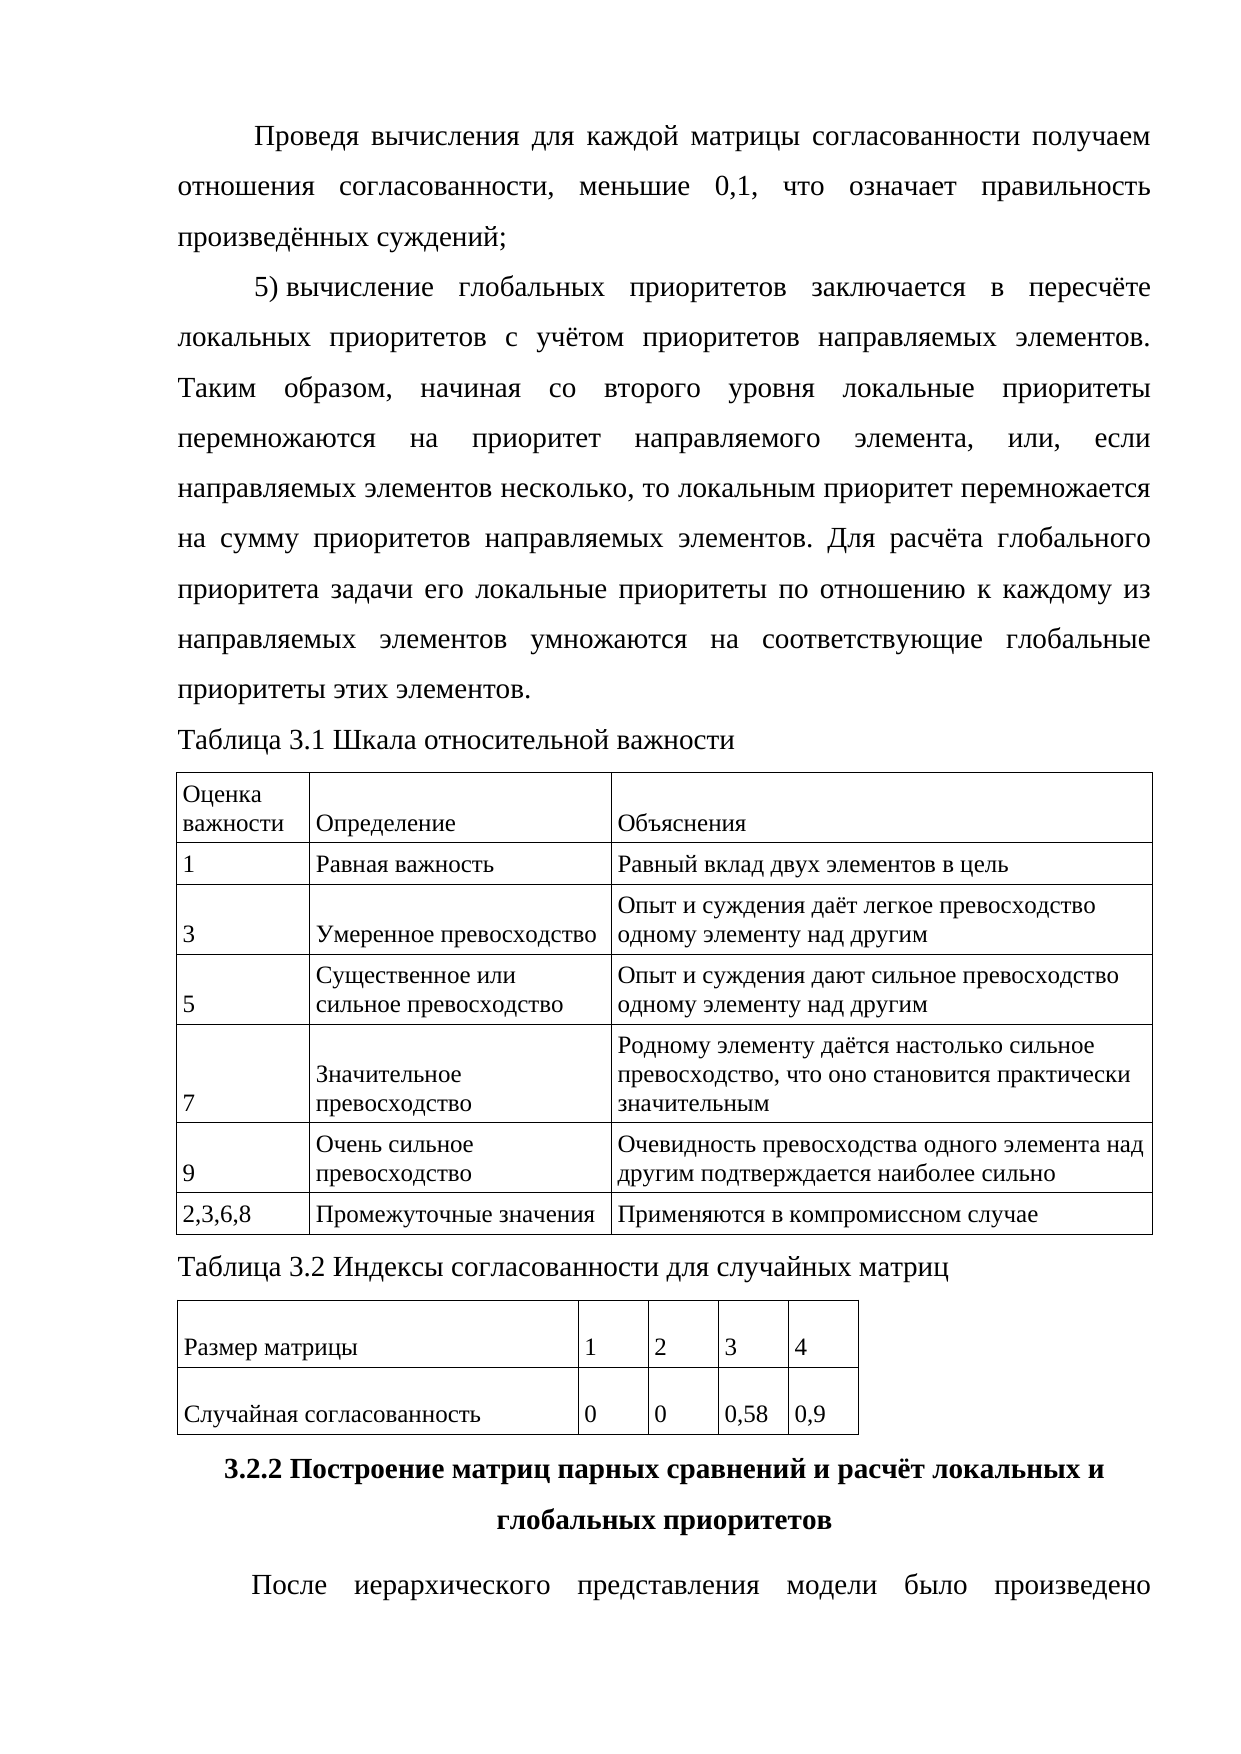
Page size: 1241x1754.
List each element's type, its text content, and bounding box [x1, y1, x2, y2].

text Проведя вычисления для каждой матрицы согласованности получаем отношения согласованности, меньшие 0,1, что означает правильность произведённых суждений; [177, 118, 1152, 252]
table_cell Родному элементу даётся настолько сильное превосходство, что оно становится практически значительным [612, 1025, 1152, 1122]
table_cell Опыт и суждения дают сильное превосходство одному элементу над другим [612, 955, 1152, 1023]
table_cell Равный вклад двух элементов в цель [612, 843, 1152, 883]
text Таблица 3.1 Шкала относительной важности [177, 722, 1152, 755]
table_cell 0,9 [789, 1368, 858, 1434]
table_header 2 [649, 1301, 718, 1367]
table_header Размер матрицы [178, 1301, 578, 1367]
table_cell 2,3,6,8 [177, 1193, 309, 1233]
table_cell 7 [177, 1025, 309, 1122]
table_cell Очевидность превосходства одного элемента над другим подтверждается наиболее сильно [612, 1123, 1152, 1192]
table_header Определение [310, 773, 611, 842]
table_header 4 [789, 1301, 858, 1367]
table_cell 9 [177, 1123, 309, 1192]
table_cell 0,58 [719, 1368, 788, 1434]
table_cell 0 [649, 1368, 718, 1434]
text Таблица 3.2 Индексы согласованности для случайных матриц [177, 1249, 1152, 1283]
table_cell 1 [177, 843, 309, 883]
table_cell Случайная согласованность [178, 1368, 578, 1434]
table_cell Значительное превосходство [310, 1025, 611, 1122]
list вычисление глобальных приоритетов заключается в пересчёте локальных приоритетов с учётом приоритетов направляемых элементов. Таким образом, начиная со второго уровня локальные приоритеты перемножаются на приоритет направляемого элемента, или, если направляемых элементов несколько, то локальным приоритет перемножается на сумму приоритетов направляемых элементов. Для расчёта глобального приоритета задачи его локальные приоритеты по отношению к каждому из направляемых элементов умножаются на соответствующие глобальные приоритеты этих элементов. [177, 269, 1152, 705]
table_cell Умеренное превосходство [310, 885, 611, 953]
table_header Оценка важности [177, 773, 309, 842]
table_header 3 [719, 1301, 788, 1367]
table_cell 3 [177, 885, 309, 953]
table_cell 0 [579, 1368, 648, 1434]
table_cell Существенное или сильное превосходство [310, 955, 611, 1023]
table_cell 5 [177, 955, 309, 1023]
table_cell Равная важность [310, 843, 611, 883]
table_cell Применяются в компромиссном случае [612, 1193, 1152, 1233]
subtitle 3.2.2 Построение матриц парных сравнений и расчёт локальных и глобальных приоритетов [177, 1451, 1152, 1535]
text После иерархического представления модели было произведено [177, 1567, 1152, 1600]
table_header 1 [579, 1301, 648, 1367]
table_cell Очень сильное превосходство [310, 1123, 611, 1192]
table_header Объяснения [612, 773, 1152, 842]
table_cell Промежуточные значения [310, 1193, 611, 1233]
table_cell Опыт и суждения даёт легкое превосходство одному элементу над другим [612, 885, 1152, 953]
